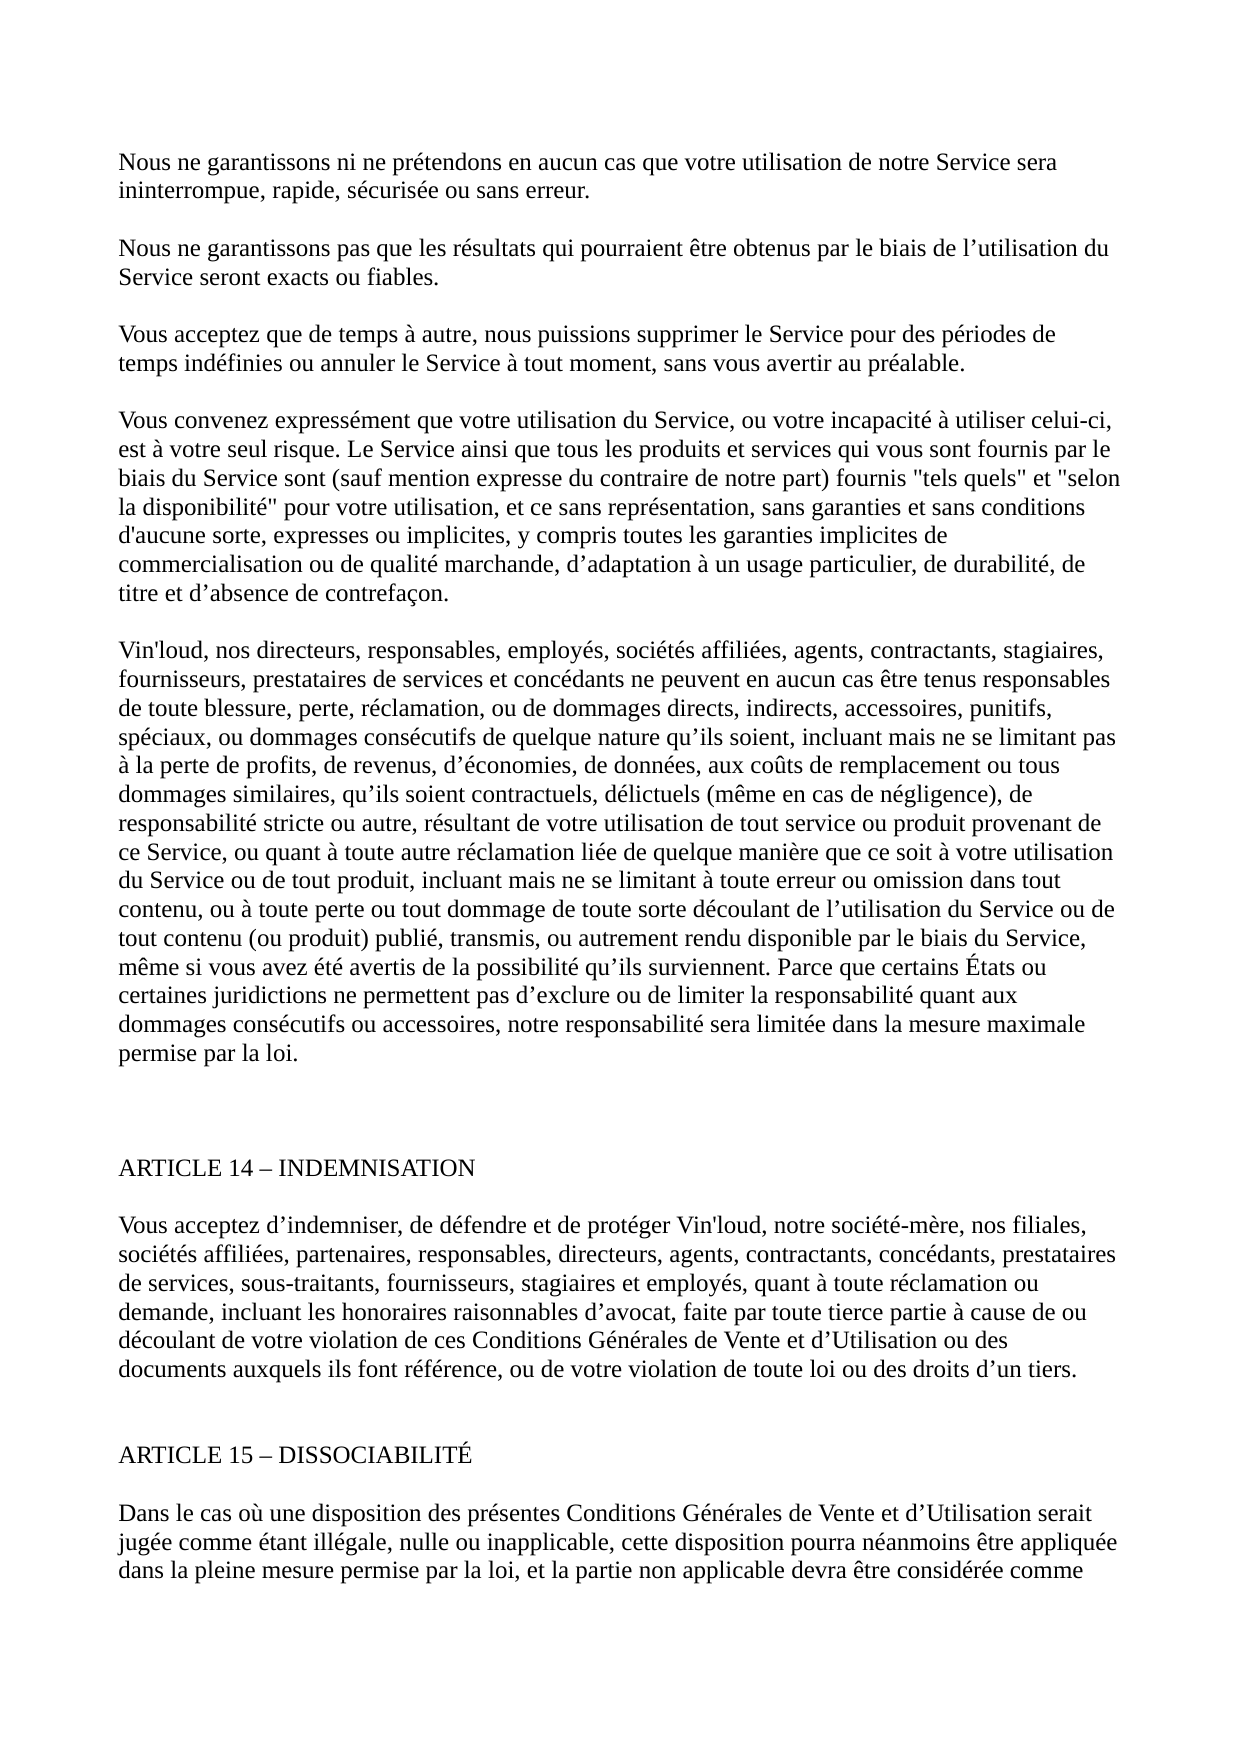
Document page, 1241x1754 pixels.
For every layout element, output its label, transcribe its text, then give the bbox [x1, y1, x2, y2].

text Vous acceptez que de temps à autre, nous puissions supprimer le Service pour des périodes de temps indéfinies ou annuler le Service à tout moment, sans vous avertir au préalable. [118, 319, 1122, 377]
text Vous acceptez d’indemniser, de défendre et de protéger Vin'loud, notre société-mère, nos filiales, sociétés affiliées, partenaires, responsables, directeurs, agents, contractants, concédants, prestataires de services, sous-traitants, fournisseurs, stagiaires et employés, quant à toute réclamation ou demande, incluant les honoraires raisonnables d’avocat, faite par toute tierce partie à cause de ou découlant de votre violation de ces Conditions Générales de Vente et d’Utilisation ou des documents auxquels ils font référence, ou de votre violation de toute loi ou des droits d’un tiers. [118, 1211, 1122, 1383]
text Nous ne garantissons ni ne prétendons en aucun cas que votre utilisation de notre Service sera ininterrompue, rapide, sécurisée ou sans erreur. [118, 147, 1122, 204]
text ARTICLE 14 – INDEMNISATION [118, 1153, 1122, 1182]
text Dans le cas où une disposition des présentes Conditions Générales de Vente et d’Utilisation serait jugée comme étant illégale, nulle ou inapplicable, cette disposition pourra néanmoins être appliquée dans la pleine mesure permise par la loi, et la partie non applicable devra être considérée comme [118, 1498, 1122, 1584]
text Vous convenez expressément que votre utilisation du Service, ou votre incapacité à utiliser celui-ci, est à votre seul risque. Le Service ainsi que tous les produits et services qui vous sont fournis par le biais du Service sont (sauf mention expresse du contraire de notre part) fournis "tels quels" et "selon la disponibilité" pour votre utilisation, et ce sans représentation, sans garanties et sans conditions d'aucune sorte, expresses ou implicites, y compris toutes les garanties implicites de commercialisation ou de qualité marchande, d’adaptation à un usage particulier, de durabilité, de titre et d’absence de contrefaçon. [118, 406, 1122, 607]
text ARTICLE 15 – DISSOCIABILITÉ [118, 1441, 1122, 1469]
text Nous ne garantissons pas que les résultats qui pourraient être obtenus par le biais de l’utilisation du Service seront exacts ou fiables. [118, 233, 1122, 291]
text Vin'loud, nos directeurs, responsables, employés, sociétés affiliées, agents, contractants, stagiaires, fournisseurs, prestataires de services et concédants ne peuvent en aucun cas être tenus responsables de toute blessure, perte, réclamation, ou de dommages directs, indirects, accessoires, punitifs, spéciaux, ou dommages consécutifs de quelque nature qu’ils soient, incluant mais ne se limitant pas à la perte de profits, de revenus, d’économies, de données, aux coûts de remplacement ou tous dommages similaires, qu’ils soient contractuels, délictuels (même en cas de négligence), de responsabilité stricte ou autre, résultant de votre utilisation de tout service ou produit provenant de ce Service, ou quant à toute autre réclamation liée de quelque manière que ce soit à votre utilisation du Service ou de tout produit, incluant mais ne se limitant à toute erreur ou omission dans tout contenu, ou à toute perte ou tout dommage de toute sorte découlant de l’utilisation du Service ou de tout contenu (ou produit) publié, transmis, ou autrement rendu disponible par le biais du Service, même si vous avez été avertis de la possibilité qu’ils surviennent. Parce que certains États ou certaines juridictions ne permettent pas d’exclure ou de limiter la responsabilité quant aux dommages consécutifs ou accessoires, notre responsabilité sera limitée dans la mesure maximale permise par la loi. [118, 636, 1122, 1067]
